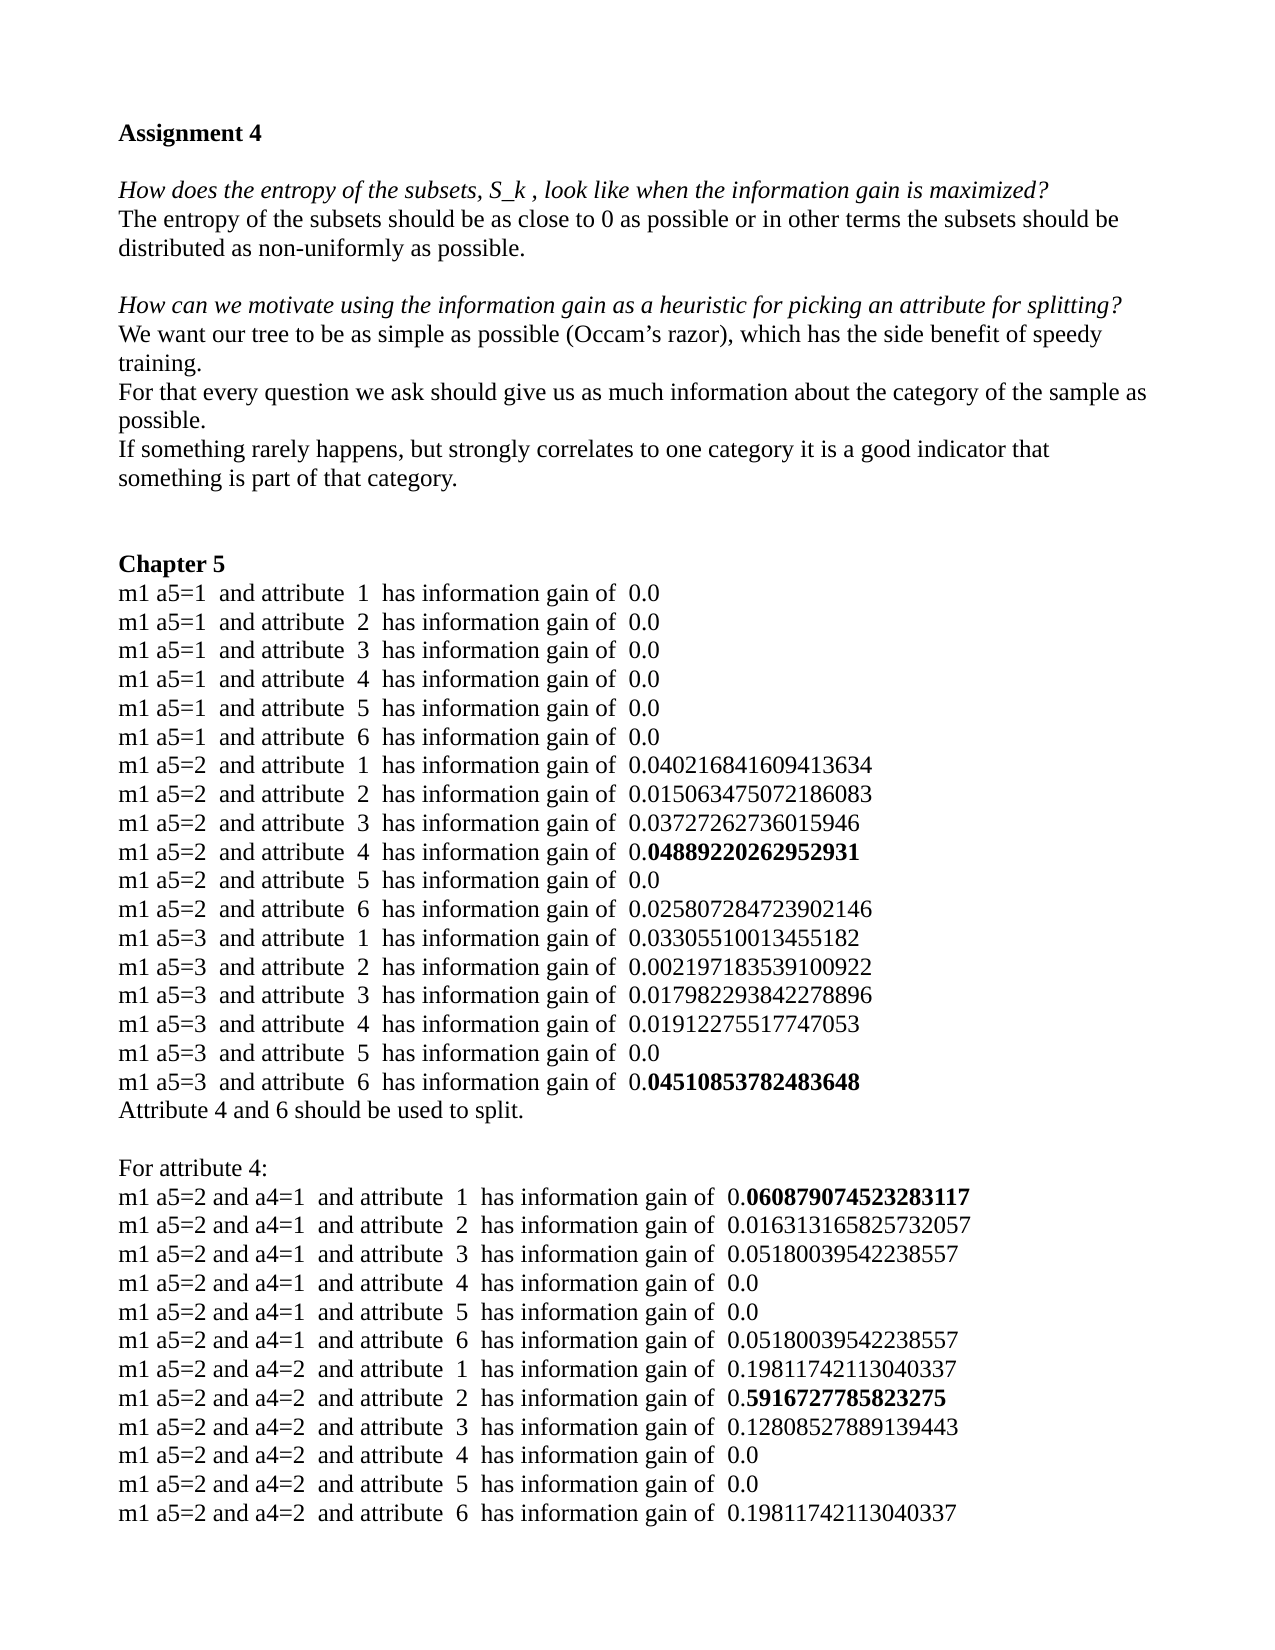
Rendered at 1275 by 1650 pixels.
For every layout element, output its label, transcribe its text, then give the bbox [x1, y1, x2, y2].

text m1 a5=1 and attribute 1 has information gain of 0.0 [118, 578, 1157, 607]
text m1 a5=2 and attribute 4 has information gain of 0.04889220262952931 [118, 837, 1157, 866]
text m1 a5=2 and attribute 1 has information gain of 0.040216841609413634 [118, 751, 1157, 779]
text Attribute 4 and 6 should be used to split. [118, 1096, 1157, 1124]
text Chapter 5 [118, 549, 1157, 578]
text m1 a5=1 and attribute 2 has information gain of 0.0 [118, 607, 1157, 636]
text How does the entropy of the subsets, S_k , look like when the information gain is maximized? [118, 176, 1157, 204]
text m1 a5=2 and a4=1 and attribute 1 has information gain of 0.060879074523283117 [118, 1182, 1157, 1211]
text m1 a5=1 and attribute 6 has information gain of 0.0 [118, 722, 1157, 751]
text m1 a5=1 and attribute 3 has information gain of 0.0 [118, 636, 1157, 664]
text How can we motivate using the information gain as a heuristic for picking an attribute for splitting? [118, 291, 1157, 319]
text m1 a5=2 and a4=1 and attribute 4 has information gain of 0.0 [118, 1268, 1157, 1297]
text m1 a5=3 and attribute 3 has information gain of 0.017982293842278896 [118, 981, 1157, 1009]
text m1 a5=2 and a4=2 and attribute 6 has information gain of 0.19811742113040337 [118, 1498, 1157, 1527]
text m1 a5=3 and attribute 2 has information gain of 0.002197183539100922 [118, 952, 1157, 981]
text m1 a5=2 and attribute 3 has information gain of 0.03727262736015946 [118, 808, 1157, 837]
text Assignment 4 [118, 118, 1157, 147]
text m1 a5=3 and attribute 5 has information gain of 0.0 [118, 1038, 1157, 1067]
text For attribute 4: [118, 1153, 1157, 1182]
text m1 a5=3 and attribute 6 has information gain of 0.04510853782483648 [118, 1067, 1157, 1096]
text m1 a5=2 and attribute 6 has information gain of 0.025807284723902146 [118, 894, 1157, 923]
text m1 a5=3 and attribute 4 has information gain of 0.01912275517747053 [118, 1009, 1157, 1038]
text m1 a5=2 and attribute 2 has information gain of 0.015063475072186083 [118, 779, 1157, 808]
text m1 a5=2 and a4=1 and attribute 3 has information gain of 0.05180039542238557 [118, 1239, 1157, 1268]
text m1 a5=2 and a4=1 and attribute 6 has information gain of 0.05180039542238557 [118, 1326, 1157, 1354]
text If something rarely happens, but strongly correlates to one category it is a good indicator that something is part of that category. [118, 434, 1157, 492]
text m1 a5=2 and a4=2 and attribute 3 has information gain of 0.12808527889139443 [118, 1412, 1157, 1441]
text m1 a5=2 and attribute 5 has information gain of 0.0 [118, 866, 1157, 894]
text m1 a5=1 and attribute 5 has information gain of 0.0 [118, 693, 1157, 722]
text m1 a5=2 and a4=2 and attribute 4 has information gain of 0.0 [118, 1441, 1157, 1469]
text m1 a5=2 and a4=2 and attribute 1 has information gain of 0.19811742113040337 [118, 1354, 1157, 1383]
text The entropy of the subsets should be as close to 0 as possible or in other terms the subsets should be distributed as non-uniformly as possible. [118, 204, 1157, 262]
text For that every question we ask should give us as much information about the category of the sample as possible. [118, 377, 1157, 434]
text m1 a5=2 and a4=1 and attribute 5 has information gain of 0.0 [118, 1297, 1157, 1326]
text We want our tree to be as simple as possible (Occam’s razor), which has the side benefit of speedy training. [118, 319, 1157, 377]
text m1 a5=2 and a4=1 and attribute 2 has information gain of 0.016313165825732057 [118, 1211, 1157, 1239]
text m1 a5=2 and a4=2 and attribute 2 has information gain of 0.5916727785823275 [118, 1383, 1157, 1412]
text m1 a5=1 and attribute 4 has information gain of 0.0 [118, 664, 1157, 693]
text m1 a5=2 and a4=2 and attribute 5 has information gain of 0.0 [118, 1469, 1157, 1498]
text m1 a5=3 and attribute 1 has information gain of 0.03305510013455182 [118, 923, 1157, 952]
